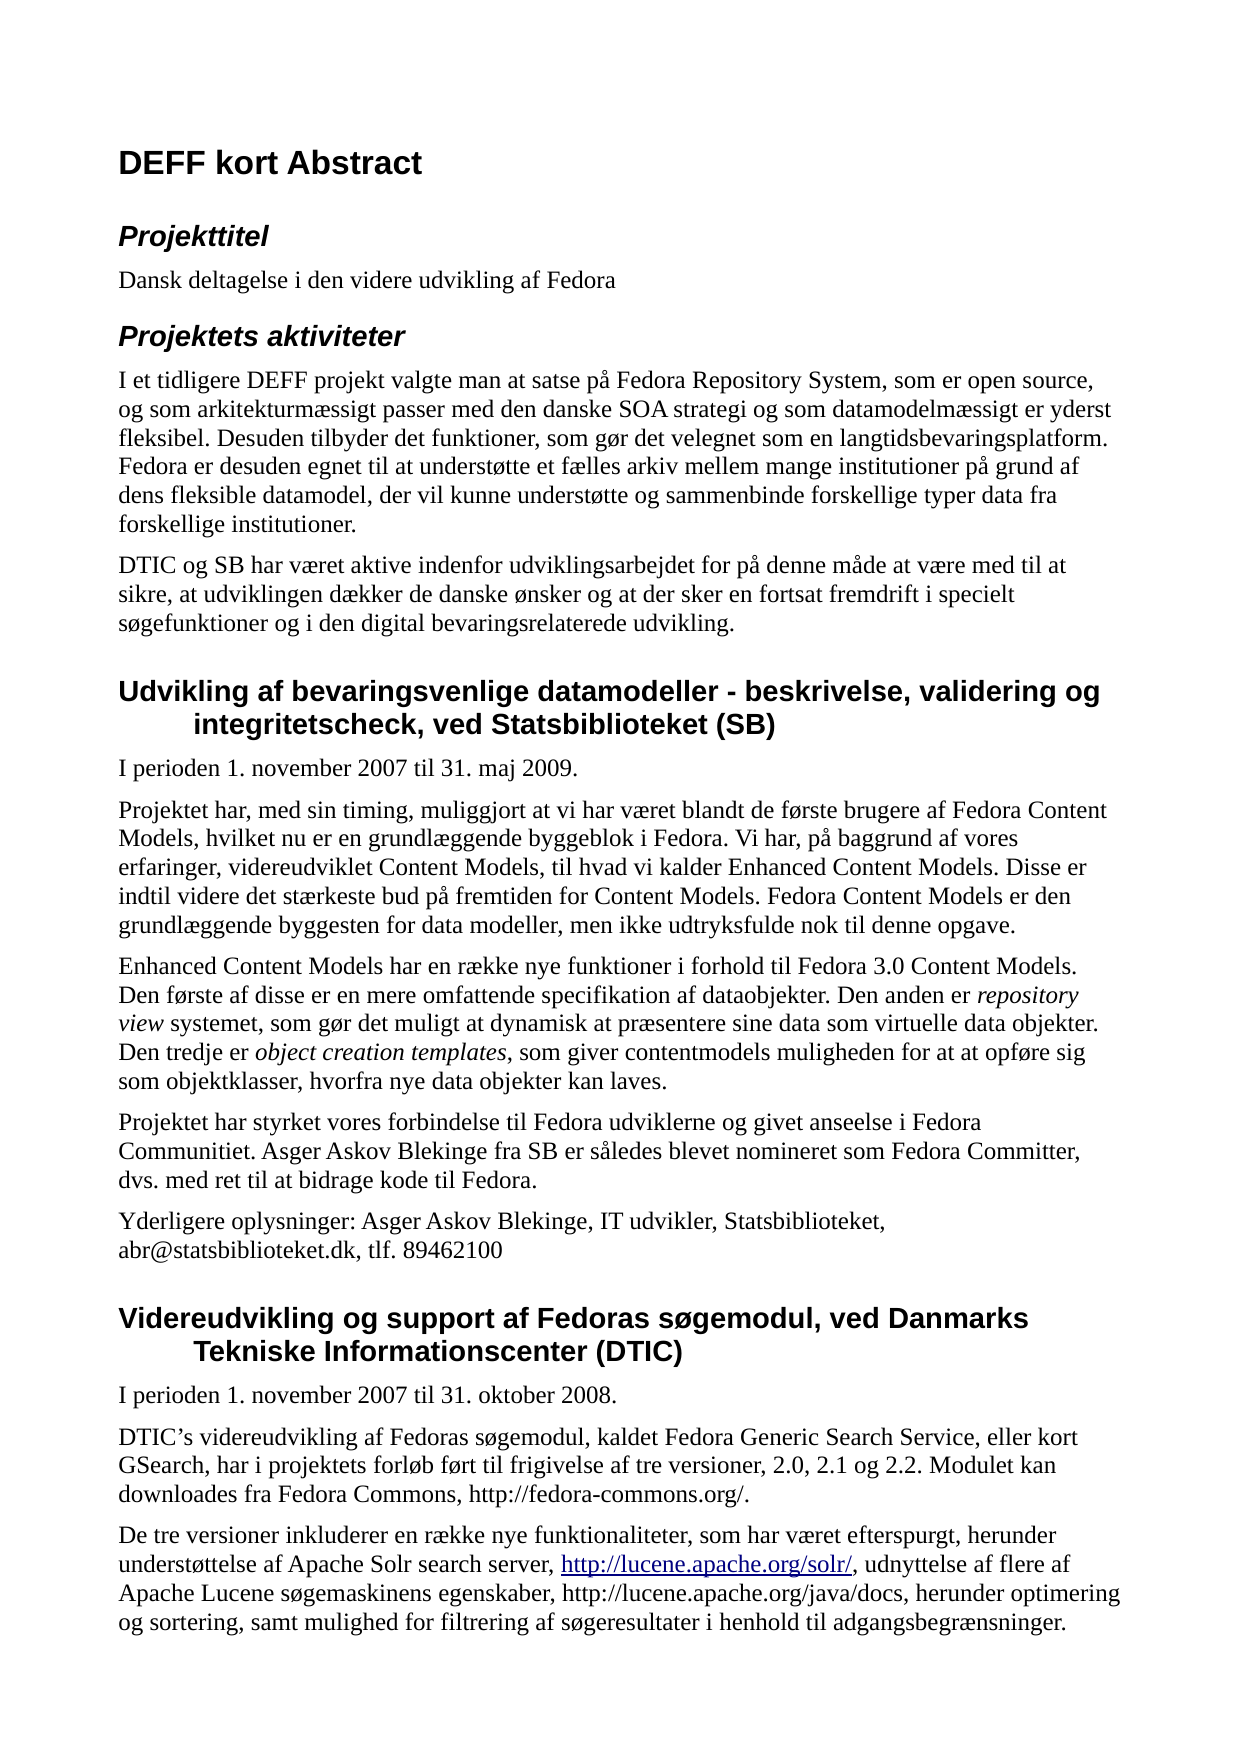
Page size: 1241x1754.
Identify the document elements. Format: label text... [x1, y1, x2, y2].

text I perioden 1. november 2007 til 31. maj 2009. [118, 753, 1122, 782]
subtitle Udvikling af bevaringsvenlige datamodeller - beskrivelse, validering og integritetscheck, ved Statsbiblioteket (SB) [118, 674, 1122, 741]
text Dansk deltagelse i den videre udvikling af Fedora [118, 265, 1122, 294]
text Projektet har styrket vores forbindelse til Fedora udviklerne og givet anseelse i Fedora Communitiet. Asger Askov Blekinge fra SB er således blevet nomineret som Fedora Committer, dvs. med ret til at bidrage kode til Fedora. [118, 1107, 1122, 1193]
text DTIC og SB har været aktive indenfor udviklingsarbejdet for på denne måde at være med til at sikre, at udviklingen dækker de danske ønsker og at der sker en fortsat fremdrift i specielt søgefunktioner og i den digital bevaringsrelaterede udvikling. [118, 550, 1122, 636]
subtitle Projektets aktiviteter [118, 319, 1122, 353]
text I perioden 1. november 2007 til 31. oktober 2008. [118, 1381, 1122, 1409]
subtitle Projekttitel [118, 219, 1122, 253]
text Projektet har, med sin timing, muliggjort at vi har været blandt de første brugere af Fedora Content Models, hvilket nu er en grundlæggende byggeblok i Fedora. Vi har, på baggrund af vores erfaringer, videreudviklet Content Models, til hvad vi kalder Enhanced Content Models. Disse er indtil videre det stærkeste bud på fremtiden for Content Models. Fedora Content Models er den grundlæggende byggesten for data modeller, men ikke udtryksfulde nok til denne opgave. [118, 795, 1122, 938]
text Enhanced Content Models har en række nye funktioner i forhold til Fedora 3.0 Content Models. Den første af disse er en mere omfattende specifikation af dataobjekter. Den anden er repository view systemet, som gør det muligt at dynamisk at præsentere sine data som virtuelle data objekter. Den tredje er object creation templates, som giver contentmodels muligheden for at at opføre sig som objektklasser, hvorfra nye data objekter kan laves. [118, 951, 1122, 1095]
subtitle DEFF kort Abstract [118, 143, 1122, 182]
text De tre versioner inkluderer en række nye funktionaliteter, som har været efterspurgt, herunder understøttelse af Apache Solr search server, http://lucene.apache.org/solr/, udnyttelse af flere af Apache Lucene søgemaskinens egenskaber, http://lucene.apache.org/java/docs, herunder optimering og sortering, samt mulighed for filtrering af søgeresultater i henhold til adgangsbegrænsninger. [118, 1521, 1122, 1636]
text Yderligere oplysninger: Asger Askov Blekinge, IT udvikler, Statsbiblioteket, abr@statsbiblioteket.dk, tlf. 89462100 [118, 1206, 1122, 1263]
subtitle Videreudvikling og support af Fedoras søgemodul, ved Danmarks Tekniske Informationscenter (DTIC) [118, 1301, 1122, 1368]
text DTIC’s videreudvikling af Fedoras søgemodul, kaldet Fedora Generic Search Service, eller kort GSearch, har i projektets forløb ført til frigivelse af tre versioner, 2.0, 2.1 og 2.2. Modulet kan downloades fra Fedora Commons, http://fedora-commons.org/. [118, 1422, 1122, 1508]
text I et tidligere DEFF projekt valgte man at satse på Fedora Repository System, som er open source, og som arkitekturmæssigt passer med den danske SOA strategi og som datamodelmæssigt er yderst fleksibel. Desuden tilbyder det funktioner, som gør det velegnet som en langtidsbevaringsplatform. Fedora er desuden egnet til at understøtte et fælles arkiv mellem mange institutioner på grund af dens fleksible datamodel, der vil kunne understøtte og sammenbinde forskellige typer data fra forskellige institutioner. [118, 365, 1122, 538]
